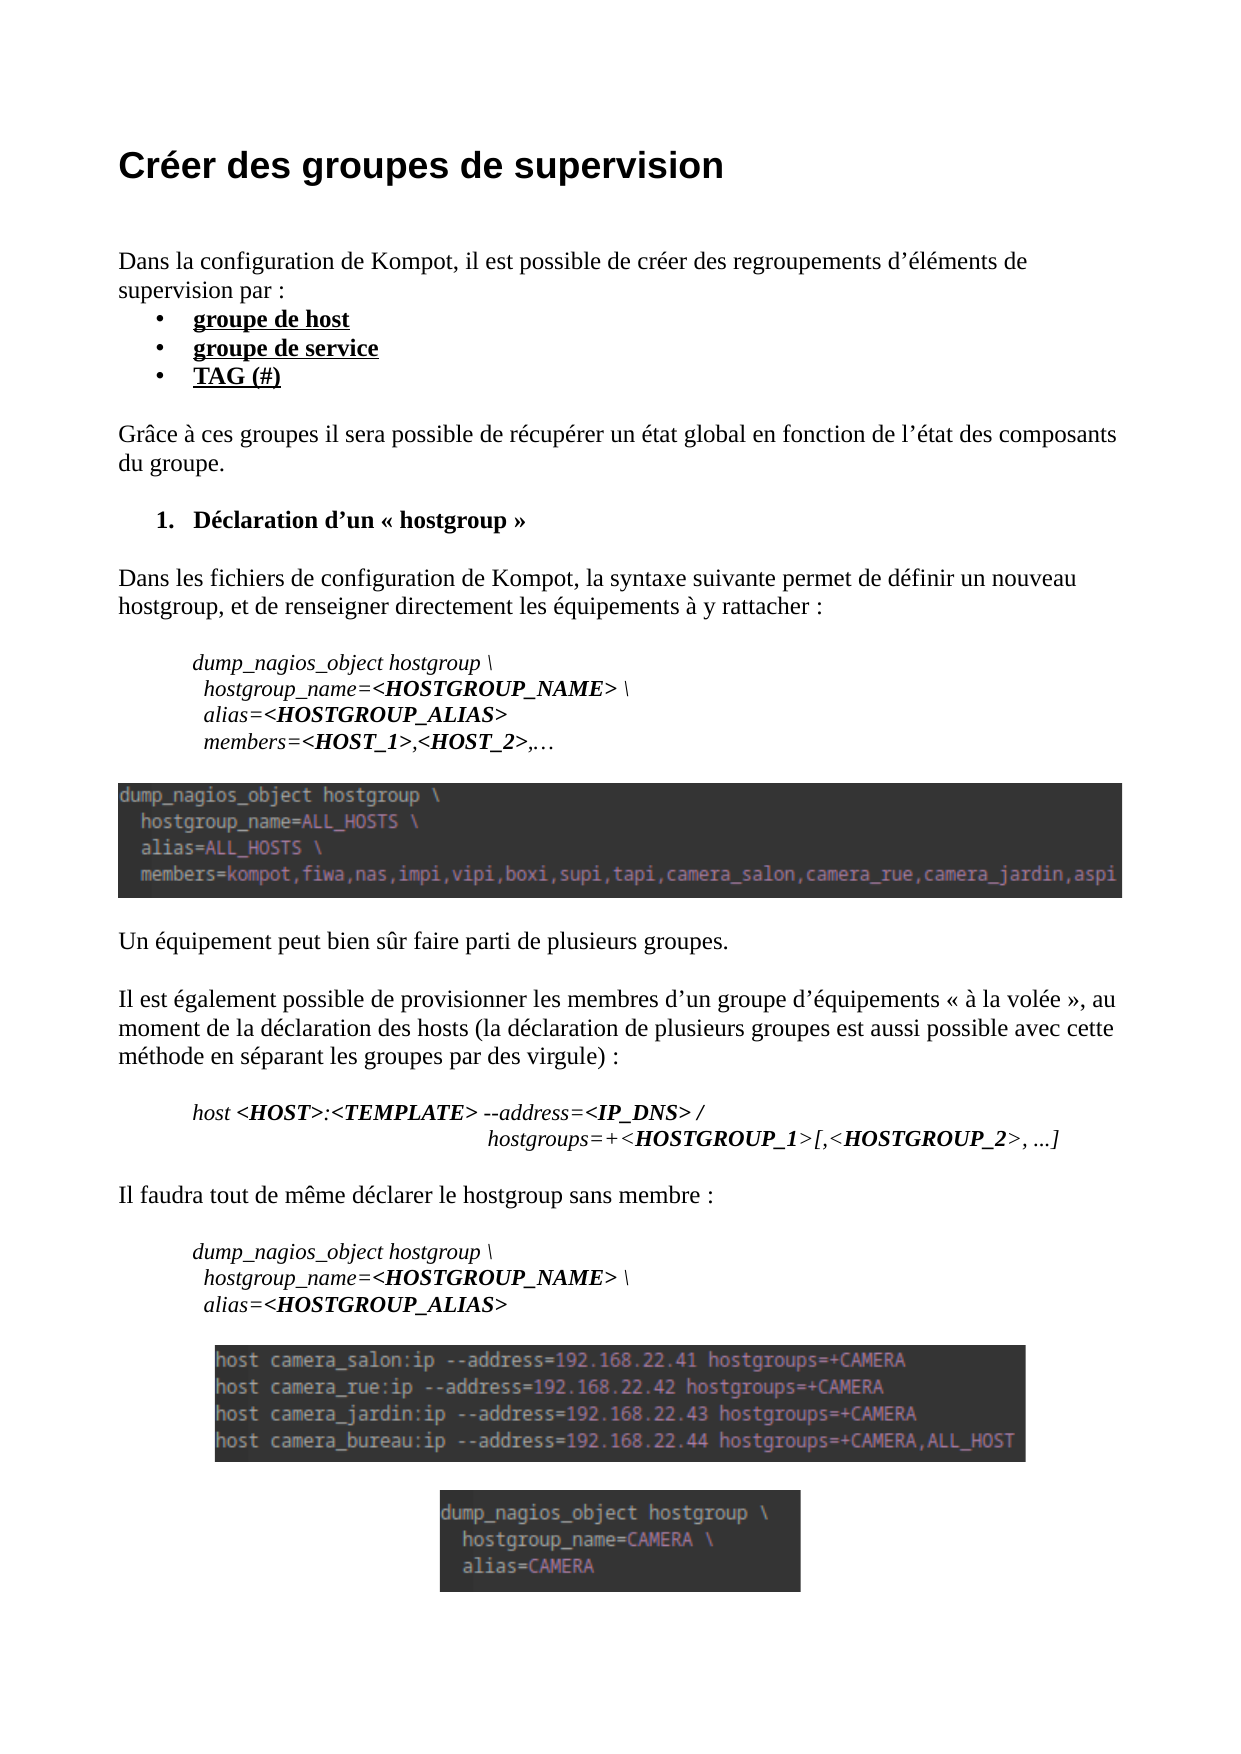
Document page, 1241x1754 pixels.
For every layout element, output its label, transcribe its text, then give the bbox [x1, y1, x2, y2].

picture [214, 1345, 1026, 1462]
text hostgroup_name=<HOSTGROUP_NAME> \ [192, 1264, 1122, 1291]
text Il est également possible de provisionner les membres d’un groupe d’équipements « à la volée », au moment de la déclaration des hosts (la déclaration de plusieurs groupes est aussi possible avec cette méthode en séparant les groupes par des virgule) : [118, 984, 1122, 1070]
subtitle Créer des groupes de supervision [118, 143, 1122, 186]
text Grâce à ces groupes il sera possible de récupérer un état global en fonction de l’état des composants du groupe. [118, 419, 1122, 476]
list groupe de service [156, 333, 1122, 361]
text Dans la configuration de Kompot, il est possible de créer des regroupements d’éléments de supervision par : [118, 246, 1122, 304]
picture [118, 783, 1123, 898]
text alias=<HOSTGROUP_ALIAS> [192, 1291, 1122, 1317]
text alias=<HOSTGROUP_ALIAS> [192, 702, 1122, 728]
text dump_nagios_object hostgroup \ [192, 1238, 1122, 1264]
text members=<HOST_1>,<HOST_2>,… [192, 728, 1122, 754]
text host <HOST>:<TEMPLATE> --address=<IP_DNS> / hostgroups=+<HOSTGROUP_1>[,<HOSTGROUP_2>, ...] [192, 1099, 1122, 1152]
text Il faudra tout de même déclarer le hostgroup sans membre : [118, 1180, 1122, 1209]
list TAG (#) [156, 361, 1122, 390]
text Dans les fichiers de configuration de Kompot, la syntaxe suivante permet de définir un nouveau hostgroup, et de renseigner directement les équipements à y rattacher : [118, 563, 1122, 620]
text dump_nagios_object hostgroup \ [192, 649, 1122, 675]
text Un équipement peut bien sûr faire parti de plusieurs groupes. [118, 926, 1122, 955]
list Déclaration d’un « hostgroup » [156, 505, 1122, 534]
list groupe de host [156, 304, 1122, 333]
text hostgroup_name=<HOSTGROUP_NAME> \ [192, 675, 1122, 702]
picture [439, 1490, 801, 1592]
